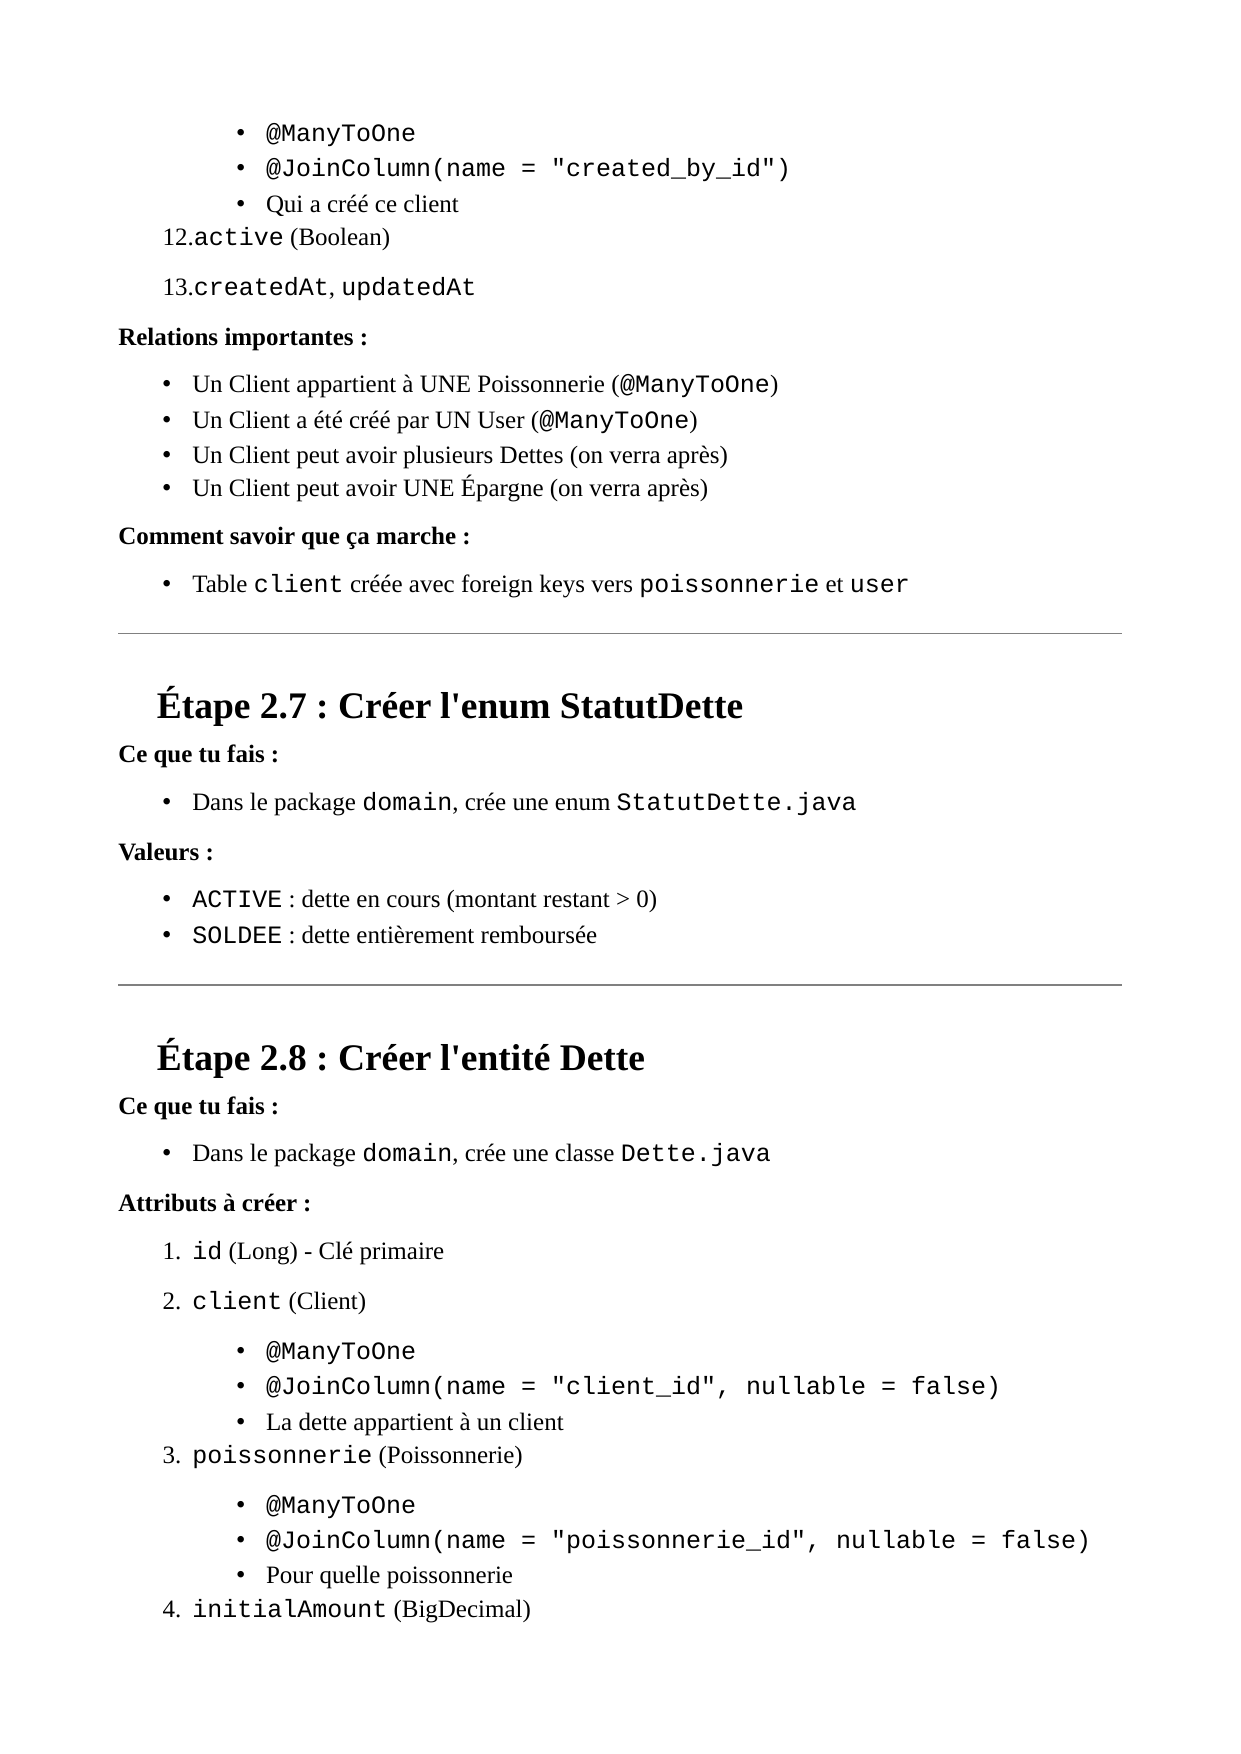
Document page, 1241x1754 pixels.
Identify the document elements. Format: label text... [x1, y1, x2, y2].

list Dans le package domain, crée une classe Dette.java [162, 1138, 1122, 1169]
subtitle ✅ Étape 2.7 : Créer l'enum StatutDette [118, 684, 1122, 727]
list @JoinColumn(name = "created_by_id") [236, 153, 1122, 184]
text Relations importantes : [118, 322, 1122, 351]
list Un Client peut avoir plusieurs Dettes (on verra après) [162, 440, 1122, 469]
list @ManyToOne [236, 1336, 1122, 1367]
text Ce que tu fais : [118, 739, 1122, 768]
text Attributs à créer : [118, 1188, 1122, 1217]
list Dans le package domain, crée une enum StatutDette.java [162, 787, 1122, 818]
list @ManyToOne [236, 1490, 1122, 1521]
list @JoinColumn(name = "poissonnerie_id", nullable = false) [236, 1525, 1122, 1556]
list Qui a créé ce client [236, 189, 1122, 218]
list Un Client peut avoir UNE Épargne (on verra après) [162, 473, 1122, 502]
list active (Boolean) [162, 222, 1122, 253]
list createdAt, updatedAt [162, 272, 1122, 303]
text Valeurs : [118, 837, 1122, 866]
list poissonnerie (Poissonnerie) [162, 1440, 1122, 1471]
list client (Client) [162, 1286, 1122, 1317]
list ACTIVE : dette en cours (montant restant > 0) [162, 884, 1122, 915]
list @JoinColumn(name = "client_id", nullable = false) [236, 1371, 1122, 1402]
text Comment savoir que ça marche : [118, 521, 1122, 550]
list Un Client a été créé par UN User (@ManyToOne) [162, 405, 1122, 436]
text Ce que tu fais : [118, 1091, 1122, 1119]
list initialAmount (BigDecimal) [162, 1594, 1122, 1624]
subtitle ✅ Étape 2.8 : Créer l'entité Dette [118, 1035, 1122, 1078]
list Un Client appartient à UNE Poissonnerie (@ManyToOne) [162, 369, 1122, 400]
list @ManyToOne [236, 118, 1122, 149]
list Table client créée avec foreign keys vers poissonnerie et user [162, 569, 1122, 599]
list Pour quelle poissonnerie [236, 1561, 1122, 1589]
list La dette appartient à un client [236, 1407, 1122, 1436]
list SOLDEE : dette entièrement remboursée [162, 920, 1122, 951]
list id (Long) - Clé primaire [162, 1236, 1122, 1267]
